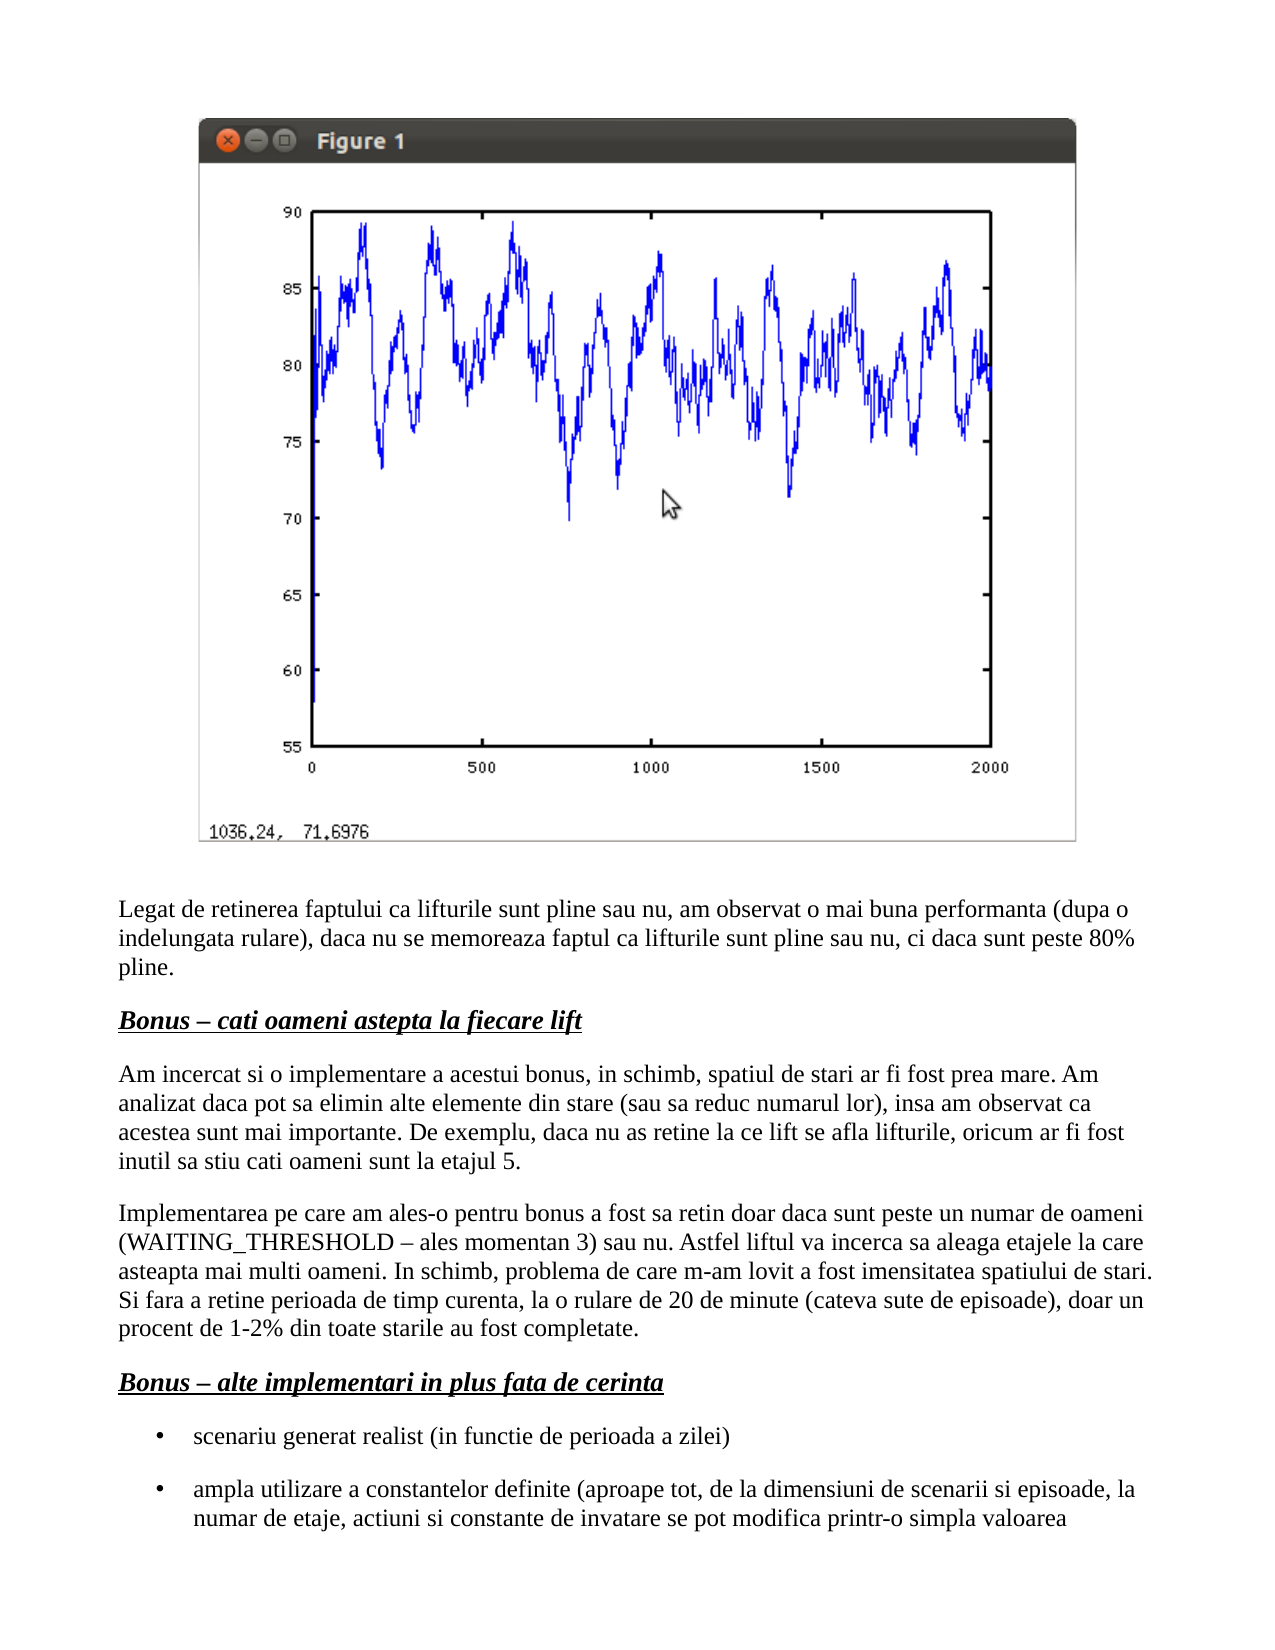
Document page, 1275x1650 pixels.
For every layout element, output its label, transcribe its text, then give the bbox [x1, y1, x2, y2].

list ampla utilizare a constantelor definite (aproape tot, de la dimensiuni de scenarii si episoade, la numar de etaje, actiuni si constante de invatare se pot modifica printr-o simpla valoarea [156, 1474, 1157, 1532]
list scenariu generat realist (in functie de perioada a zilei) [156, 1421, 1157, 1450]
picture [198, 118, 1077, 842]
text Bonus – alte implementari in plus fata de cerinta [118, 1366, 1157, 1397]
text Implementarea pe care am ales-o pentru bonus a fost sa retin doar daca sunt peste un numar de oameni (WAITING_THRESHOLD – ales momentan 3) sau nu. Astfel liftul va incerca sa aleaga etajele la care asteapta mai multi oameni. In schimb, problema de care m-am lovit a fost imensitatea spatiului de stari. Si fara a retine perioada de timp curenta, la o rulare de 20 de minute (cateva sute de episoade), doar un procent de 1-2% din toate starile au fost completate. [118, 1198, 1157, 1342]
text Am incercat si o implementare a acestui bonus, in schimb, spatiul de stari ar fi fost prea mare. Am analizat daca pot sa elimin alte elemente din stare (sau sa reduc numarul lor), insa am observat ca acestea sunt mai importante. De exemplu, daca nu as retine la ce lift se afla lifturile, oricum ar fi fost inutil sa stiu cati oameni sunt la etajul 5. [118, 1059, 1157, 1174]
text Legat de retinerea faptului ca lifturile sunt pline sau nu, am observat o mai buna performanta (dupa o indelungata rulare), daca nu se memoreaza faptul ca lifturile sunt pline sau nu, ci daca sunt peste 80% pline. [118, 894, 1157, 981]
text Bonus – cati oameni astepta la fiecare lift [118, 1004, 1157, 1036]
